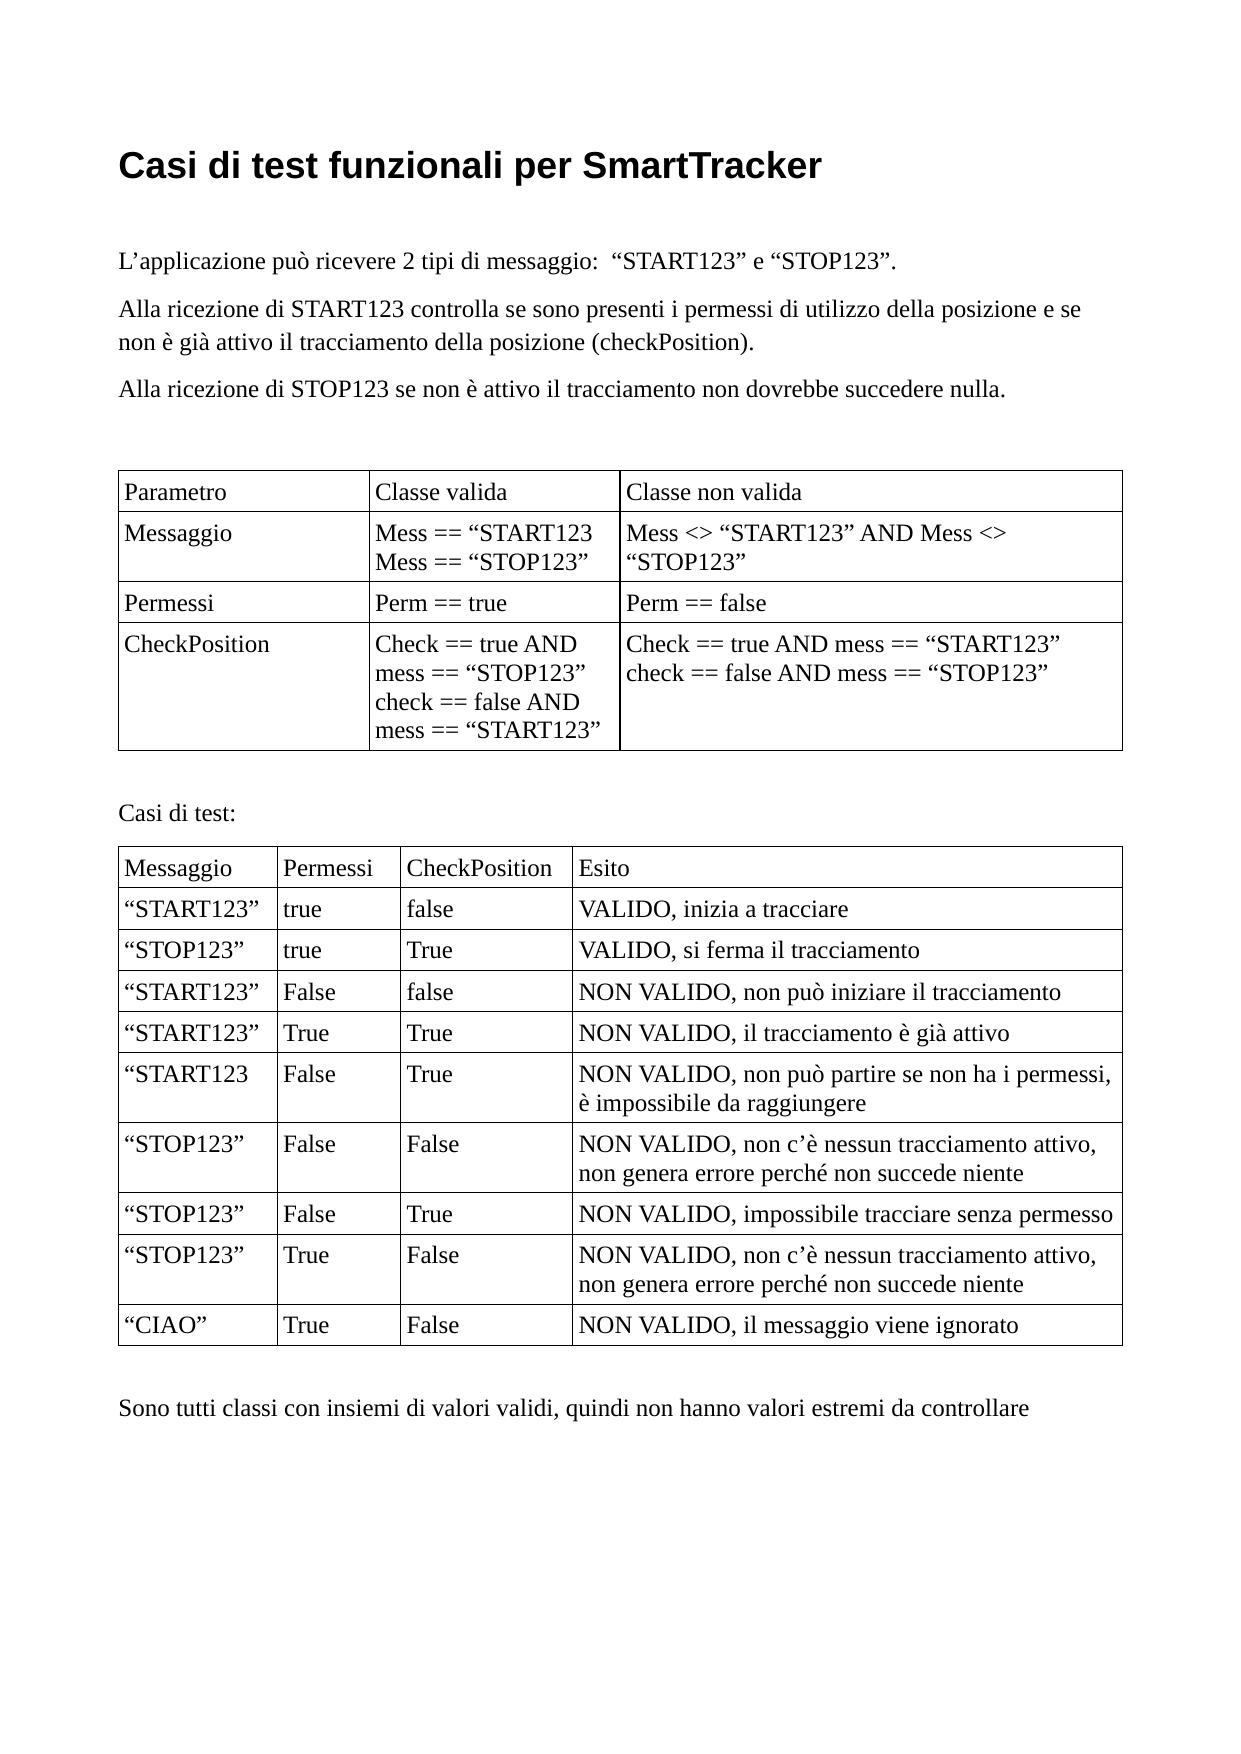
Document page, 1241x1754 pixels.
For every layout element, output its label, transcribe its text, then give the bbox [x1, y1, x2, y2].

table_cell “START123 [119, 1053, 277, 1122]
table_cell Messaggio [119, 512, 369, 581]
table_header CheckPosition [401, 847, 572, 887]
table_cell True [278, 1235, 400, 1303]
table_cell “START123” [119, 1012, 277, 1052]
table_header Parametro [119, 471, 369, 511]
text L’applicazione può ricevere 2 tipi di messaggio: “START123” e “STOP123”. [118, 246, 1122, 275]
table_cell False [278, 1123, 400, 1192]
table_header Esito [573, 847, 1122, 887]
table_cell True [278, 1305, 400, 1345]
table_header Permessi [278, 847, 400, 887]
table_cell VALIDO, si ferma il tracciamento [573, 930, 1122, 970]
table_cell false [401, 888, 572, 928]
table_cell True [401, 930, 572, 970]
text Alla ricezione di START123 controlla se sono presenti i permessi di utilizzo della posizione e se non è già attivo il tracciamento della posizione (checkPosition). [118, 294, 1122, 356]
table_cell False [401, 1235, 572, 1303]
table_cell “START123” [119, 888, 277, 928]
table_cell CheckPosition [119, 623, 369, 750]
table_cell “STOP123” [119, 1123, 277, 1192]
table_cell NON VALIDO, non c’è nessun tracciamento attivo, non genera errore perché non succede niente [573, 1123, 1122, 1192]
table_cell False [278, 1053, 400, 1122]
table_cell NON VALIDO, il tracciamento è già attivo [573, 1012, 1122, 1052]
table_cell True [401, 1053, 572, 1122]
table_cell true [278, 930, 400, 970]
table_cell true [278, 888, 400, 928]
table_cell True [401, 1012, 572, 1052]
table_cell “STOP123” [119, 930, 277, 970]
subtitle Casi di test funzionali per SmartTracker [118, 143, 1122, 186]
table_cell NON VALIDO, il messaggio viene ignorato [573, 1305, 1122, 1345]
text Alla ricezione di STOP123 se non è attivo il tracciamento non dovrebbe succedere nulla. [118, 374, 1122, 403]
table_cell “STOP123” [119, 1235, 277, 1303]
table_cell NON VALIDO, non può partire se non ha i permessi, è impossibile da raggiungere [573, 1053, 1122, 1122]
table_cell Perm == true [370, 582, 619, 622]
table_cell Check == true AND mess == “START123” check == false AND mess == “STOP123” [621, 623, 1122, 750]
table_cell True [278, 1012, 400, 1052]
table_header Classe valida [370, 471, 619, 511]
table_cell False [278, 1193, 400, 1233]
table_cell True [401, 1193, 572, 1233]
table_cell “CIAO” [119, 1305, 277, 1345]
table_cell NON VALIDO, non c’è nessun tracciamento attivo, non genera errore perché non succede niente [573, 1235, 1122, 1303]
table_cell Check == true AND mess == “STOP123” check == false AND mess == “START123” [370, 623, 619, 750]
table_cell Mess <> “START123” AND Mess <> “STOP123” [621, 512, 1122, 581]
table_cell Perm == false [621, 582, 1122, 622]
table_cell False [401, 1305, 572, 1345]
table_cell “START123” [119, 971, 277, 1011]
table_cell NON VALIDO, non può iniziare il tracciamento [573, 971, 1122, 1011]
table_header Classe non valida [621, 471, 1122, 511]
table_cell False [278, 971, 400, 1011]
table_cell False [401, 1123, 572, 1192]
text Sono tutti classi con insiemi di valori validi, quindi non hanno valori estremi da controllare [118, 1393, 1122, 1422]
text Casi di test: [118, 798, 1122, 827]
table_header Messaggio [119, 847, 277, 887]
table_cell false [401, 971, 572, 1011]
table_cell VALIDO, inizia a tracciare [573, 888, 1122, 928]
table_cell Mess == “START123 Mess == “STOP123” [370, 512, 619, 581]
table_cell NON VALIDO, impossibile tracciare senza permesso [573, 1193, 1122, 1233]
table_cell Permessi [119, 582, 369, 622]
table_cell “STOP123” [119, 1193, 277, 1233]
